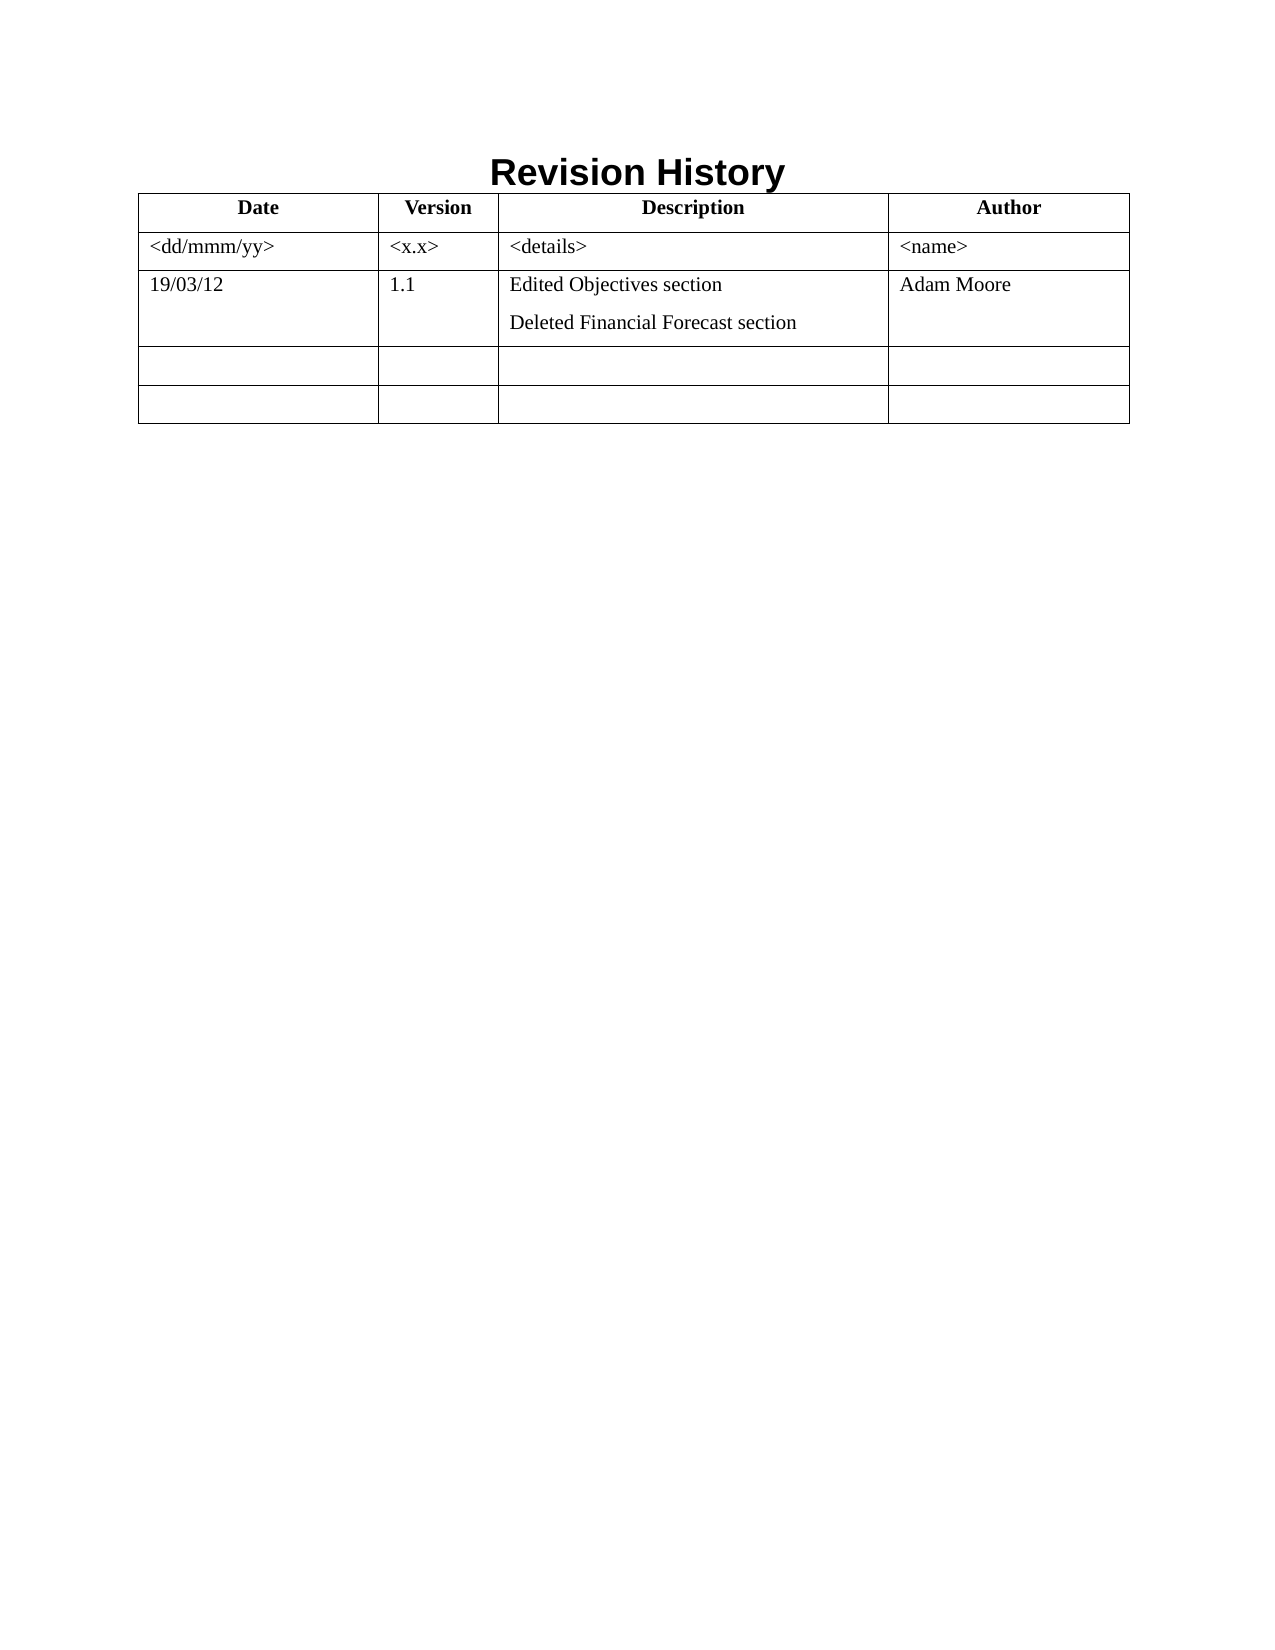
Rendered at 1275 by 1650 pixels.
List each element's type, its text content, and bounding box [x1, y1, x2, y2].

table_header Description [499, 194, 888, 232]
table_cell [379, 347, 498, 385]
table_cell <dd/mmm/yy> [139, 233, 378, 270]
table_cell [139, 386, 378, 423]
table_cell [139, 347, 378, 385]
table_cell [499, 347, 888, 385]
table_header Author [889, 194, 1129, 232]
table_cell [379, 386, 498, 423]
table_cell [889, 347, 1129, 385]
table_cell 19/03/12 [139, 271, 378, 346]
table_header Date [139, 194, 378, 232]
table_cell Edited Objectives section Deleted Financial Forecast section [499, 271, 888, 346]
table_cell <details> [499, 233, 888, 270]
table_cell [499, 386, 888, 423]
title Revision History [150, 150, 1125, 193]
table_cell <x.x> [379, 233, 498, 270]
table_cell [889, 386, 1129, 423]
table_header Version [379, 194, 498, 232]
table_cell <name> [889, 233, 1129, 270]
table_cell Adam Moore [889, 271, 1129, 346]
table_cell 1.1 [379, 271, 498, 346]
